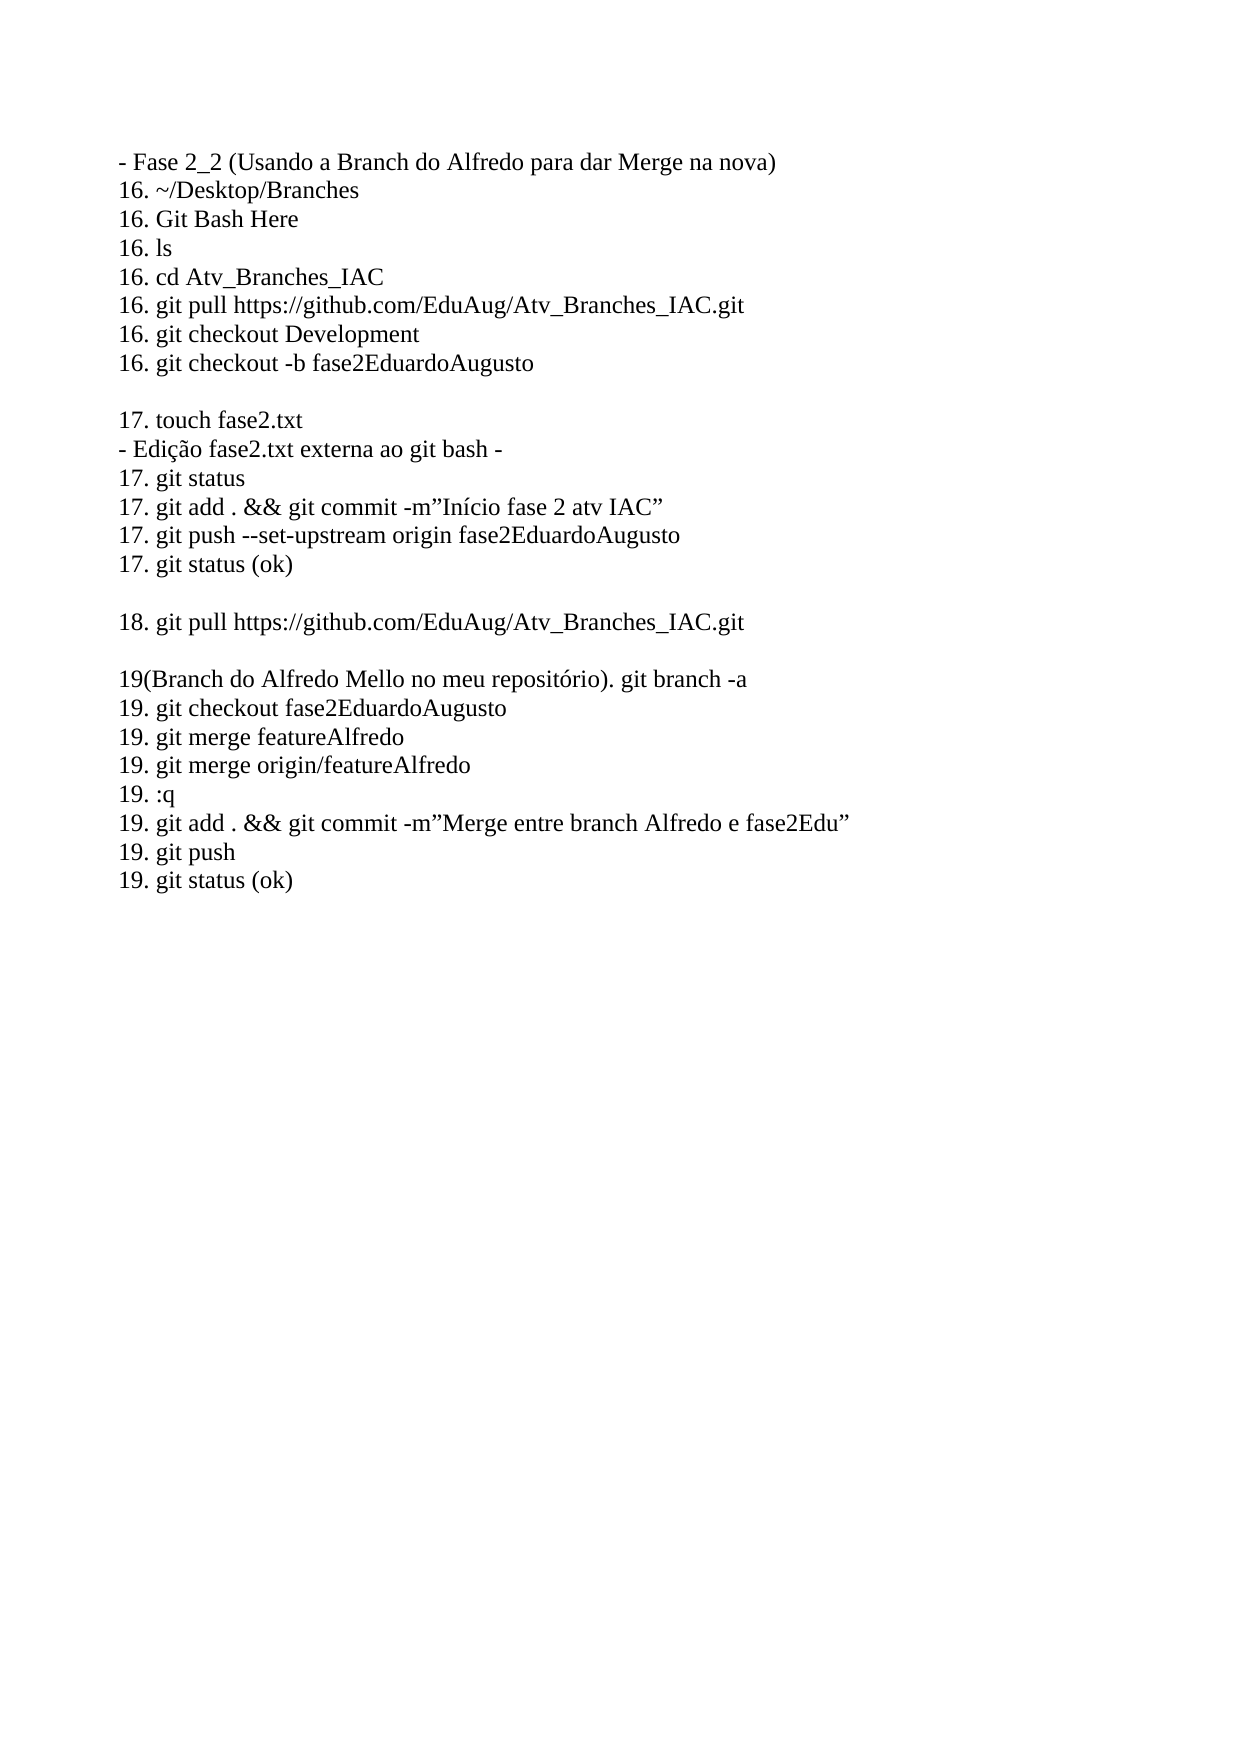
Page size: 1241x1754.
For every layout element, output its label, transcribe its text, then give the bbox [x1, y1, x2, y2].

text 19. git checkout fase2EduardoAugusto [118, 693, 1122, 722]
text 17. touch fase2.txt [118, 406, 1122, 434]
text 16. Git Bash Here [118, 204, 1122, 233]
text 17. git push --set-upstream origin fase2EduardoAugusto [118, 521, 1122, 549]
text 16. git checkout -b fase2EduardoAugusto [118, 348, 1122, 377]
text 17. git add . && git commit -m”Início fase 2 atv IAC” [118, 492, 1122, 521]
text 18. git pull https://github.com/EduAug/Atv_Branches_IAC.git [118, 607, 1122, 636]
text 19. git add . && git commit -m”Merge entre branch Alfredo e fase2Edu” [118, 808, 1122, 837]
text 16. ls [118, 233, 1122, 262]
text 17. git status [118, 463, 1122, 492]
text 17. git status (ok) [118, 549, 1122, 578]
text 19. git merge origin/featureAlfredo [118, 751, 1122, 779]
text 16. cd Atv_Branches_IAC [118, 262, 1122, 291]
text 16. git pull https://github.com/EduAug/Atv_Branches_IAC.git [118, 291, 1122, 319]
text - Edição fase2.txt externa ao git bash - [118, 434, 1122, 463]
text 16. git checkout Development [118, 319, 1122, 348]
text 19. git push [118, 837, 1122, 866]
text 19(Branch do Alfredo Mello no meu repositório). git branch -a [118, 664, 1122, 693]
text 19. :q [118, 779, 1122, 808]
text 19. git status (ok) [118, 866, 1122, 894]
text 16. ~/Desktop/Branches [118, 176, 1122, 204]
text 19. git merge featureAlfredo [118, 722, 1122, 751]
text - Fase 2_2 (Usando a Branch do Alfredo para dar Merge na nova) [118, 147, 1122, 176]
